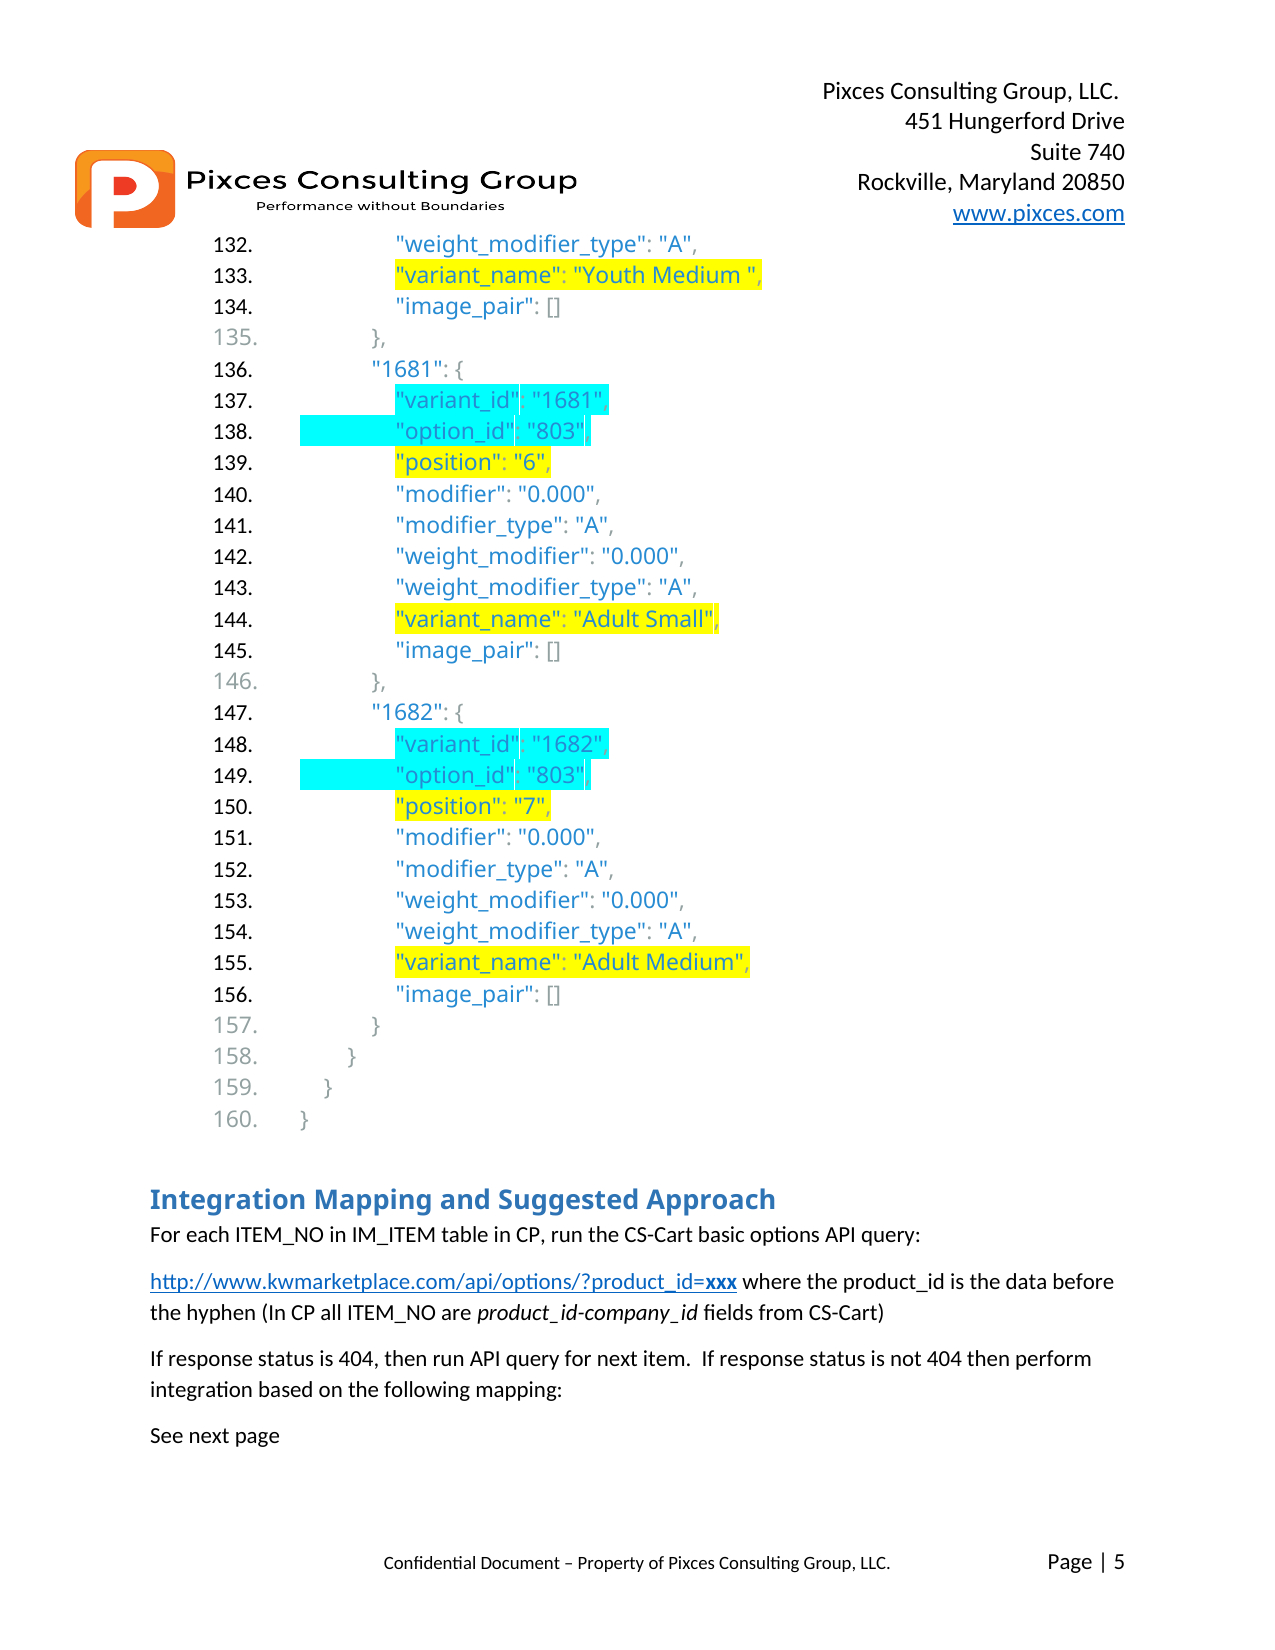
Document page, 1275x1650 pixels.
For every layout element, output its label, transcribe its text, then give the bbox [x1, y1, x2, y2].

list "image_pair": [] [212, 634, 1125, 665]
list } [212, 1103, 1125, 1134]
list }, [212, 321, 1125, 353]
list "weight_modifier_type": "A", [212, 915, 1125, 946]
list "variant_id": "1681", [212, 384, 1125, 415]
list "variant_name": "Youth Medium ", [212, 259, 1125, 290]
list } [212, 1009, 1125, 1040]
list "weight_modifier_type": "A", [212, 571, 1125, 603]
list "option_id": "803", [212, 415, 1125, 446]
list "image_pair": [] [212, 290, 1125, 321]
list "weight_modifier_type": "A", [212, 228, 1125, 259]
list "position": "7", [212, 790, 1125, 821]
list "modifier_type": "A", [212, 853, 1125, 884]
text If response status is 404, then run API query for next item. If response status is not 404 then perform integration based on the following mapping: [150, 1344, 1125, 1403]
list "modifier": "0.000", [212, 478, 1125, 509]
list "modifier_type": "A", [212, 509, 1125, 540]
list "modifier": "0.000", [212, 821, 1125, 853]
list "weight_modifier": "0.000", [212, 540, 1125, 571]
list "variant_name": "Adult Medium", [212, 946, 1125, 978]
list "1682": { [212, 696, 1125, 728]
text For each ITEM_NO in IM_ITEM table in CP, run the CS-Cart basic options API query: [150, 1221, 1125, 1248]
text http://www.kwmarketplace.com/api/options/?product_id=xxx where the product_id is the data before the hyphen (In CP all ITEM_NO are product_id-company_id fields from CS-Cart) [150, 1267, 1125, 1326]
subtitle Integration Mapping and Suggested Approach [150, 1181, 1125, 1218]
list "variant_name": "Adult Small", [212, 603, 1125, 634]
list "variant_id": "1682", [212, 728, 1125, 759]
list }, [212, 665, 1125, 696]
list "option_id": "803", [212, 759, 1125, 790]
list "1681": { [212, 353, 1125, 384]
list "image_pair": [] [212, 978, 1125, 1009]
list "weight_modifier": "0.000", [212, 884, 1125, 915]
list } [212, 1071, 1125, 1103]
picture [75, 150, 577, 228]
list "position": "6", [212, 446, 1125, 478]
list } [212, 1040, 1125, 1071]
text See next page [150, 1422, 1125, 1449]
